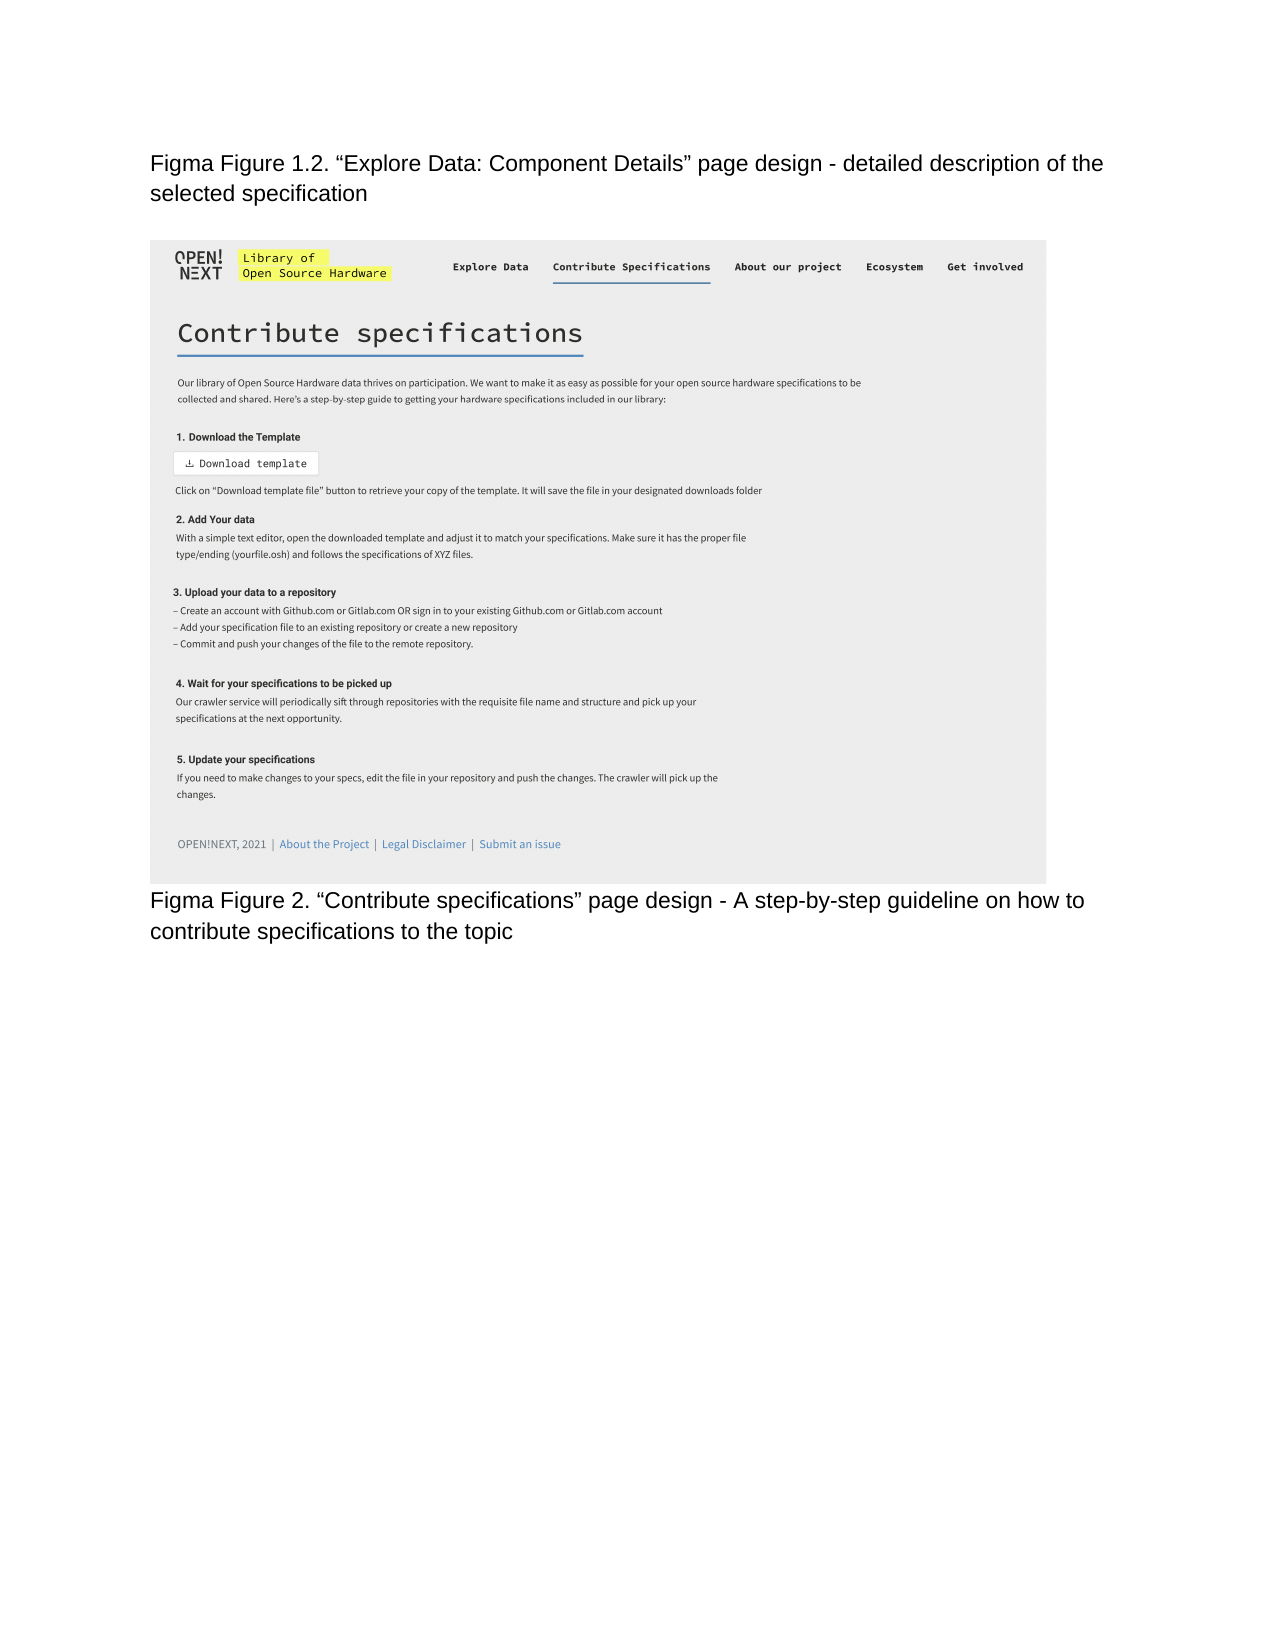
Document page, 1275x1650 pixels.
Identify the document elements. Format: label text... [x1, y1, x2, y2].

text Figma Figure 2. “Contribute specifications” page design - A step-by-step guideline on how to contribute specifications to the topic [150, 887, 1125, 944]
picture [150, 240, 1047, 884]
text Figma Figure 1.2. “Explore Data: Component Details” page design - detailed description of the selected specification [150, 150, 1125, 207]
